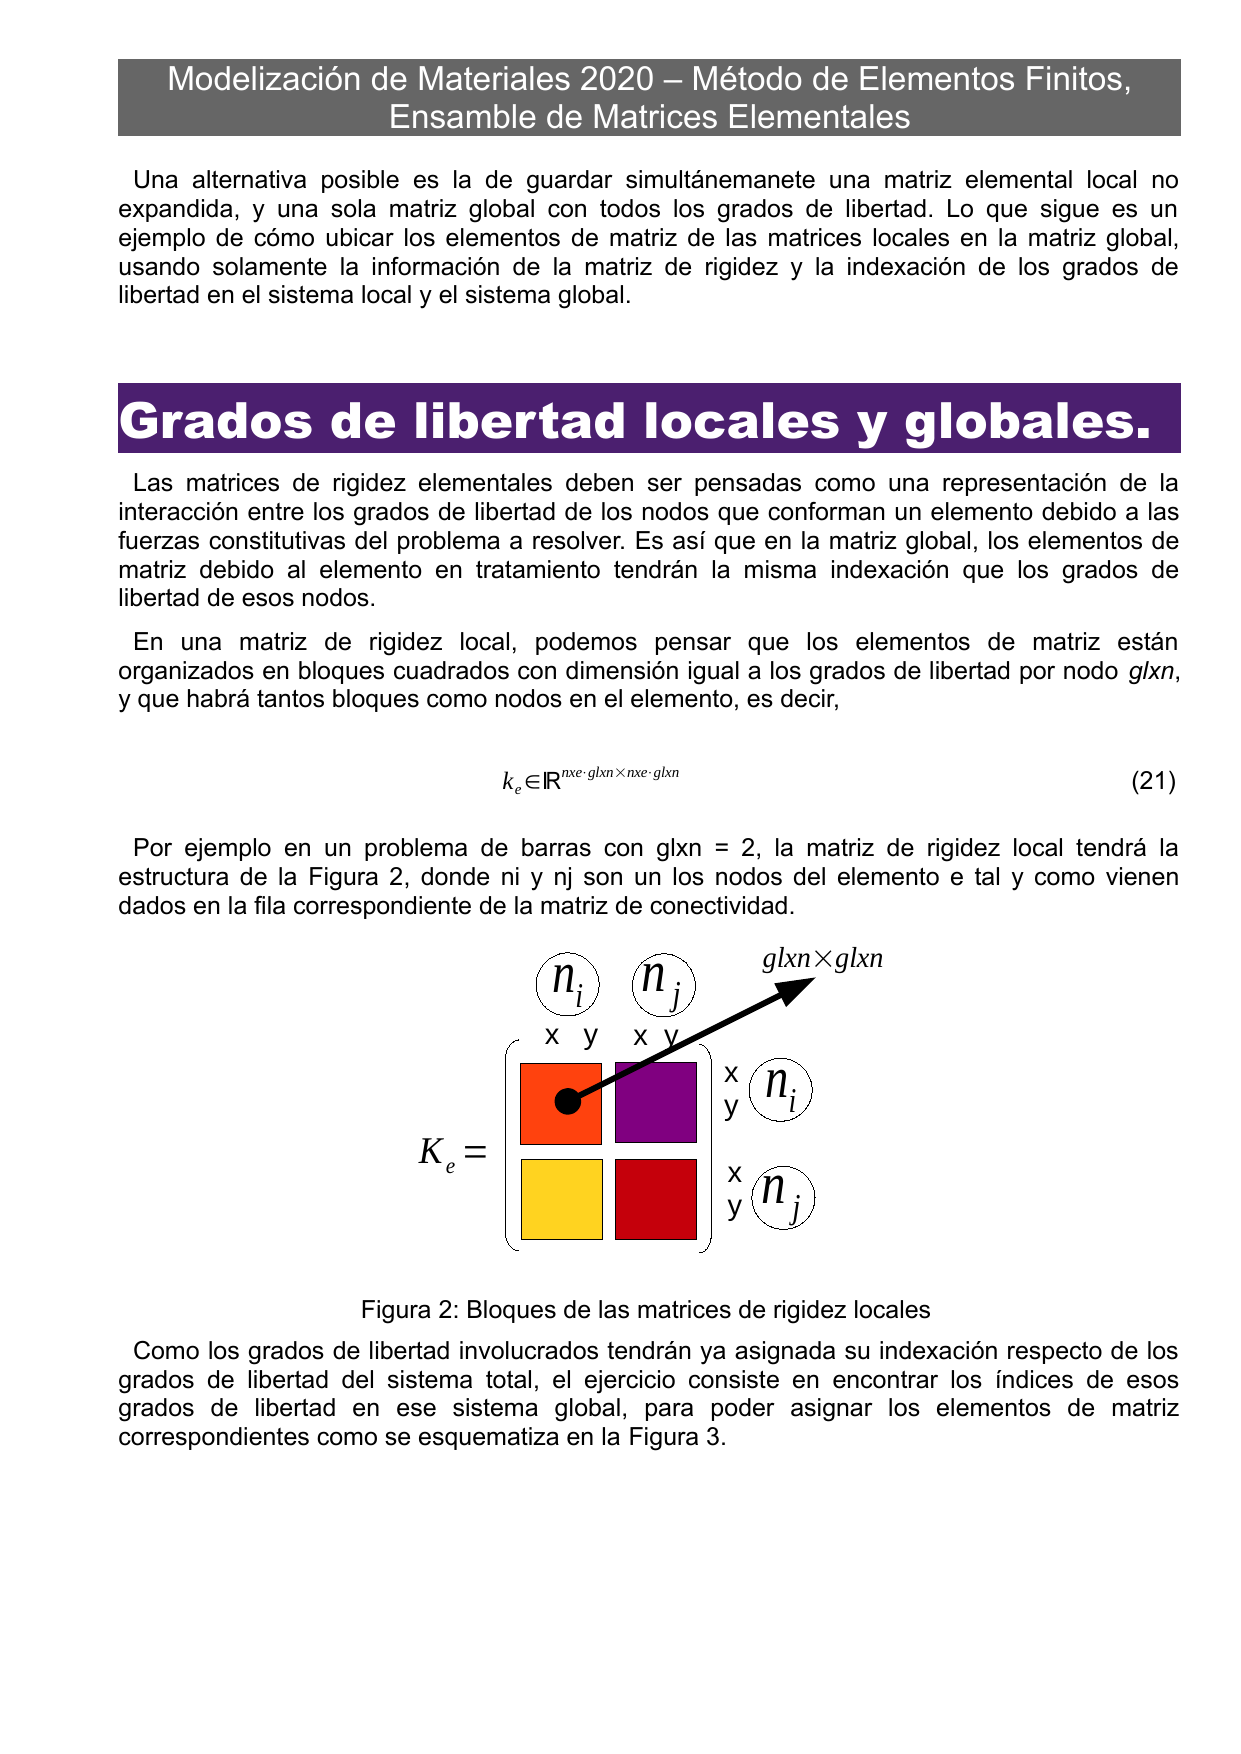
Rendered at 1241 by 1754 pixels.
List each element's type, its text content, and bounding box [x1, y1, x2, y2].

table_header [118, 758, 1063, 804]
text Como los grados de libertad involucrados tendrán ya asignada su indexación respecto de los grados de libertad del sistema total, el ejercicio consiste en encontrar los índices de esos grados de libertad en ese sistema global, para poder asignar los elementos de matriz correspondientes como se esquematiza en la Figura 3. [118, 1336, 1181, 1451]
subtitle Grados de libertad locales y globales. [118, 383, 1181, 453]
text Figura 2: Bloques de las matrices de rigidez locales [118, 1295, 1181, 1323]
text Las matrices de rigidez elementales deben ser pensadas como una representación de la interacción entre los grados de libertad de los nodos que conforman un elemento debido a las fuerzas constitutivas del problema a resolver. Es así que en la matriz global, los elementos de matriz debido al elemento en tratamiento tendrán la misma indexación que los grados de libertad de esos nodos. [118, 468, 1181, 612]
text Una alternativa posible es la de guardar simultánemanete una matriz elemental local no expandida, y una sola matriz global con todos los grados de libertad. Lo que sigue es un ejemplo de cómo ubicar los elementos de matriz de las matrices locales en la matriz global, usando solamente la información de la matriz de rigidez y la indexación de los grados de libertad en el sistema local y el sistema global. [118, 165, 1181, 309]
table_header (21) [1063, 758, 1181, 804]
text En una matriz de rigidez local, podemos pensar que los elementos de matriz están organizados en bloques cuadrados con dimensión igual a los grados de libertad por nodo glxn, y que habrá tantos bloques como nodos en el elemento, es decir, [118, 627, 1181, 713]
text Por ejemplo en un problema de barras con glxn = 2, la matriz de rigidez local tendrá la estructura de la Figura 2, donde ni y nj son un los nodos del elemento e tal y como vienen dados en la fila correspondiente de la matriz de conectividad. [118, 833, 1181, 919]
